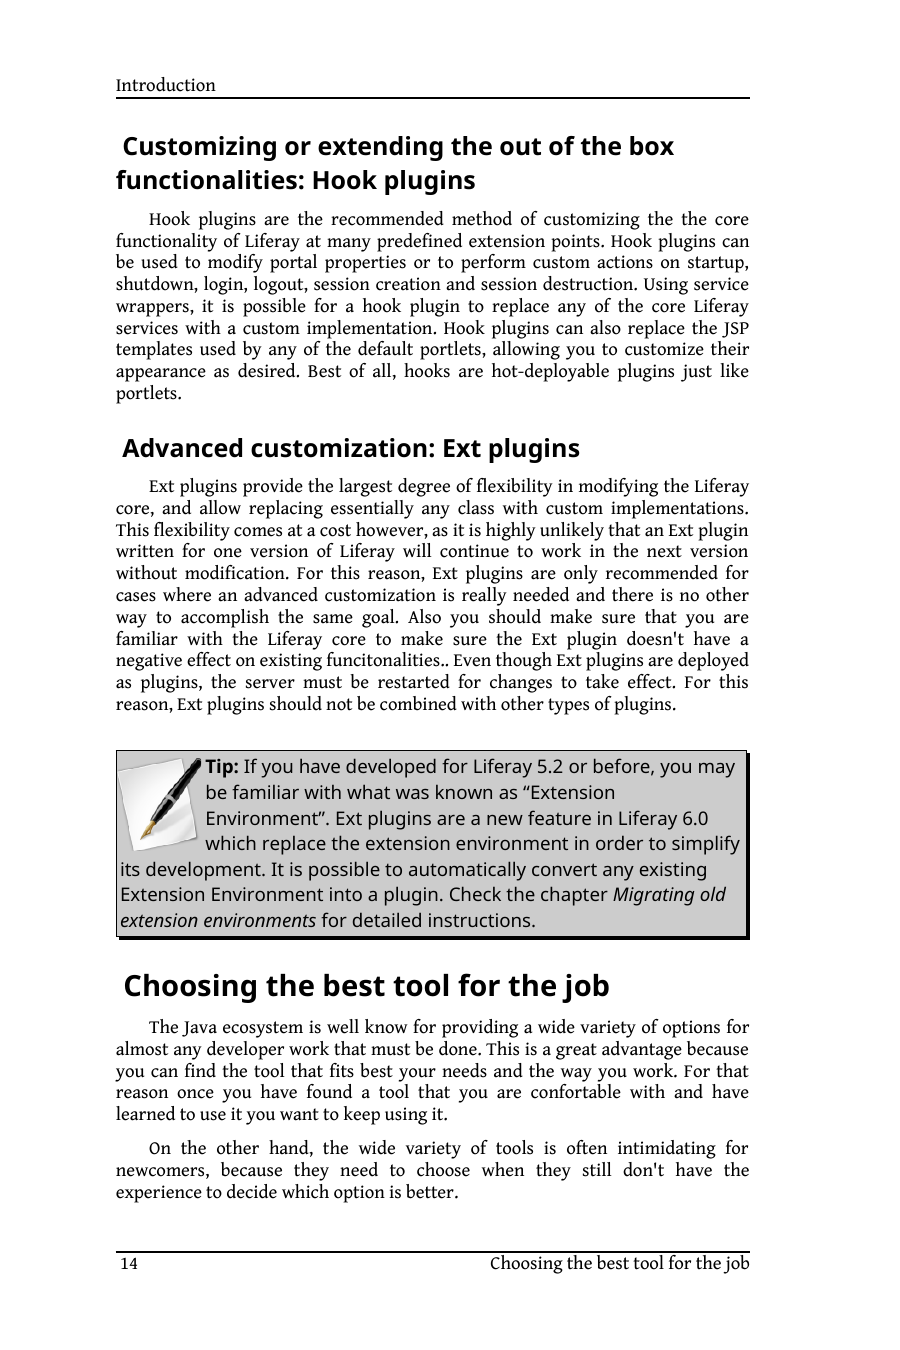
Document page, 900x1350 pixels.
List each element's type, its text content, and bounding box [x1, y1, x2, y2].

text On the other hand, the wide variety of tools is often intimidating for newcomers, because they need to choose when they still don't have the experience to decide which option is better. [116, 1138, 750, 1204]
text Ext plugins provide the largest degree of flexibility in modifying the Liferay core, and allow replacing essentially any class with custom implementations. This flexibility comes at a cost however, as it is highly unlikely that an Ext plugin written for one version of Liferay will continue to work in the next version without modification. For this reason, Ext plugins are only recommended for cases where an advanced customization is really needed and there is no other way to accomplish the same goal. Also you should make sure that you are familiar with the Liferay core to make sure the Ext plugin doesn't have a negative effect on existing funcitonalities.. Even though Ext plugins are deployed as plugins, the server must be restarted for changes to take effect. For this reason, Ext plugins should not be combined with other types of plugins. [116, 476, 750, 716]
text Tip: If you have developed for Liferay 5.2 or before, you may be familiar with what was known as “Extension Environment”. Ext plugins are a new feature in Liferay 6.0 which replace the extension environment in order to simplify its development. It is possible to automatically convert any existing Extension Environment into a plugin. Check the chapter Migrating old extension environments for detailed instructions. [117, 751, 746, 936]
text The Java ecosystem is well know for providing a wide variety of options for almost any developer work that must be done. This is a great advantage because you can find the tool that fits best your needs and the way you work. For that reason once you have found a tool that you are confortable with and have learned to use it you want to keep using it. [116, 1017, 750, 1126]
text Hook plugins are the recommended method of customizing the the core functionality of Liferay at many predefined extension points. Hook plugins can be used to modify portal properties or to perform custom actions on startup, shutdown, login, logout, session creation and session destruction. Using service wrappers, it is possible for a hook plugin to replace any of the core Liferay services with a custom implementation. Hook plugins can also replace the JSP templates used by any of the default portlets, allowing you to customize their appearance as desired. Best of all, hooks are hot-deployable plugins just like portlets. [116, 209, 750, 405]
subtitle Choosing the best tool for the job [116, 965, 750, 1005]
subtitle Customizing or extending the out of the box functionalities: Hook plugins [116, 129, 750, 197]
subtitle Advanced customization: Ext plugins [116, 430, 750, 464]
picture [117, 758, 202, 851]
